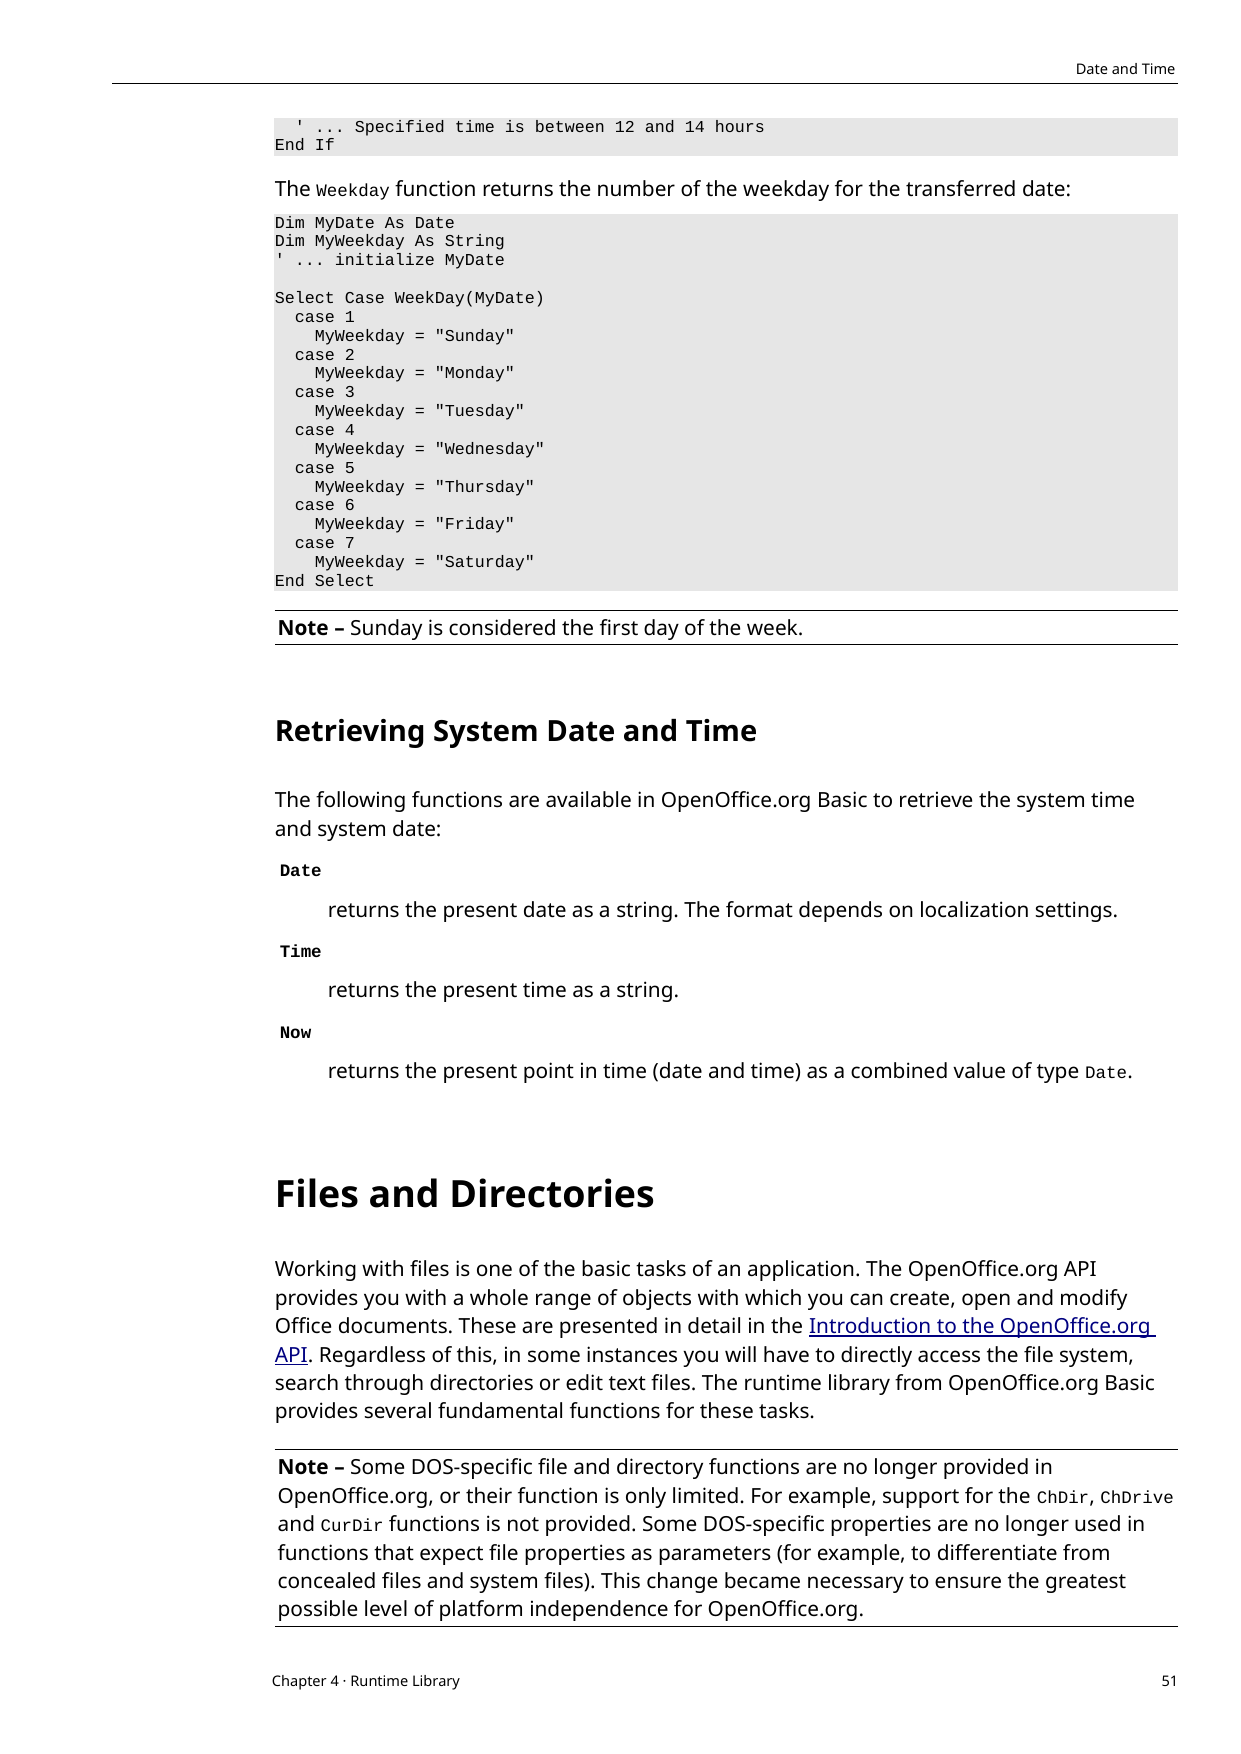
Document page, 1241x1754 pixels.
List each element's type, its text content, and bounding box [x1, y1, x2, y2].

list Some DOS-specific file and directory functions are no longer provided in OpenOffice.org, or their function is only limited. For example, support for the ChDir, ChDrive and CurDir functions is not provided. Some DOS-specific properties are no longer used in functions that expect file properties as parameters (for example, to differentiate from concealed files and system files). This change became necessary to ensure the greatest possible level of platform independence for OpenOffice.org. [274, 1450, 1178, 1626]
list Now [274, 1016, 1178, 1044]
text ' ... Specified time is between 12 and 14 hours End If [274, 118, 1178, 156]
subtitle Retrieving System Date and Time [274, 710, 1178, 750]
list Time [274, 935, 1178, 964]
text Dim MyDate As Date Dim MyWeekday As String ' ... initialize MyDate Select Case WeekDay(MyDate) case 1 MyWeekday = "Sunday" case 2 MyWeekday = "Monday" case 3 MyWeekday = "Tuesday" case 4 MyWeekday = "Wednesday" case 5 MyWeekday = "Thursday" case 6 MyWeekday = "Friday" case 7 MyWeekday = "Saturday" End Select [274, 214, 1178, 591]
subtitle Files and Directories [274, 1168, 1178, 1219]
text Working with files is one of the basic tasks of an application. The OpenOffice.org API provides you with a whole range of objects with which you can create, open and modify Office documents. These are presented in detail in the Introduction to the OpenOffice.org API. Regardless of this, in some instances you will have to directly access the file system, search through directories or edit text files. The runtime library from OpenOffice.org Basic provides several fundamental functions for these tasks. [274, 1254, 1178, 1425]
list returns the present point in time (date and time) as a combined value of type Date. [322, 1056, 1178, 1085]
text The following functions are available in OpenOffice.org Basic to retrieve the system time and system date: [274, 786, 1178, 842]
list Date [274, 854, 1178, 883]
text The Weekday function returns the number of the weekday for the transferred date: [274, 174, 1178, 202]
list returns the present time as a string. [322, 976, 1178, 1004]
list returns the present date as a string. The format depends on localization settings. [322, 895, 1178, 923]
list Sunday is considered the first day of the week. [274, 611, 1178, 644]
